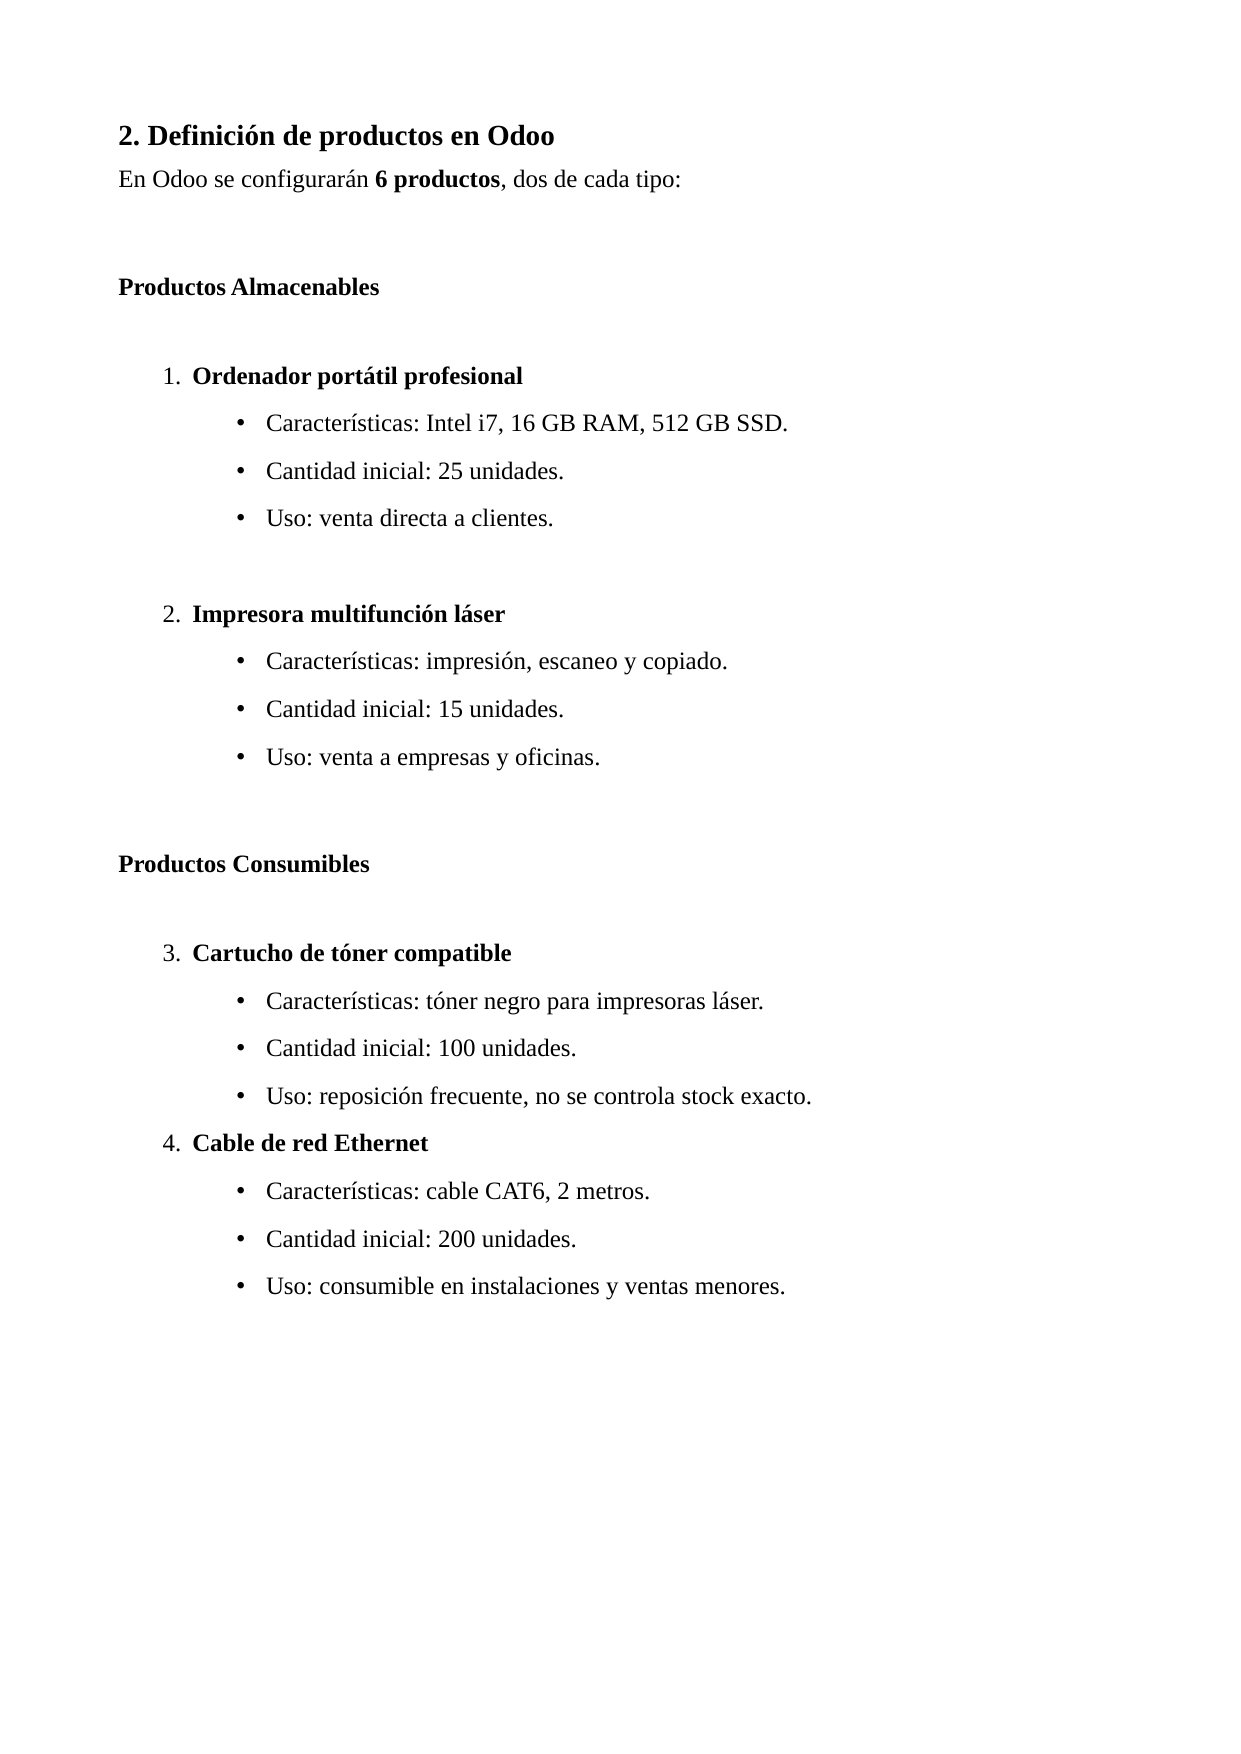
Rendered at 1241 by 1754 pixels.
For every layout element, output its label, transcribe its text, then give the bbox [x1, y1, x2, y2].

list Características: impresión, escaneo y copiado. [236, 646, 1122, 675]
list Ordenador portátil profesional [162, 361, 1122, 389]
subtitle Productos Almacenables [118, 272, 1122, 301]
text En Odoo se configurarán 6 productos, dos de cada tipo: [118, 164, 1122, 193]
list Uso: reposición frecuente, no se controla stock exacto. [236, 1081, 1122, 1110]
list Características: Intel i7, 16 GB RAM, 512 GB SSD. [236, 408, 1122, 437]
list Uso: venta a empresas y oficinas. [236, 742, 1122, 770]
list Cantidad inicial: 100 unidades. [236, 1033, 1122, 1062]
list Cantidad inicial: 200 unidades. [236, 1224, 1122, 1252]
list Uso: venta directa a clientes. [236, 503, 1122, 532]
list Cantidad inicial: 15 unidades. [236, 694, 1122, 723]
list Características: cable CAT6, 2 metros. [236, 1176, 1122, 1205]
list Impresora multifunción láser [162, 599, 1122, 627]
list Cable de red Ethernet [162, 1128, 1122, 1157]
list Cantidad inicial: 25 unidades. [236, 456, 1122, 485]
list Cartucho de tóner compatible [162, 938, 1122, 967]
list Uso: consumible en instalaciones y ventas menores. [236, 1271, 1122, 1300]
subtitle Productos Consumibles [118, 849, 1122, 878]
subtitle 2. Definición de productos en Odoo [118, 118, 1122, 152]
list Características: tóner negro para impresoras láser. [236, 986, 1122, 1014]
